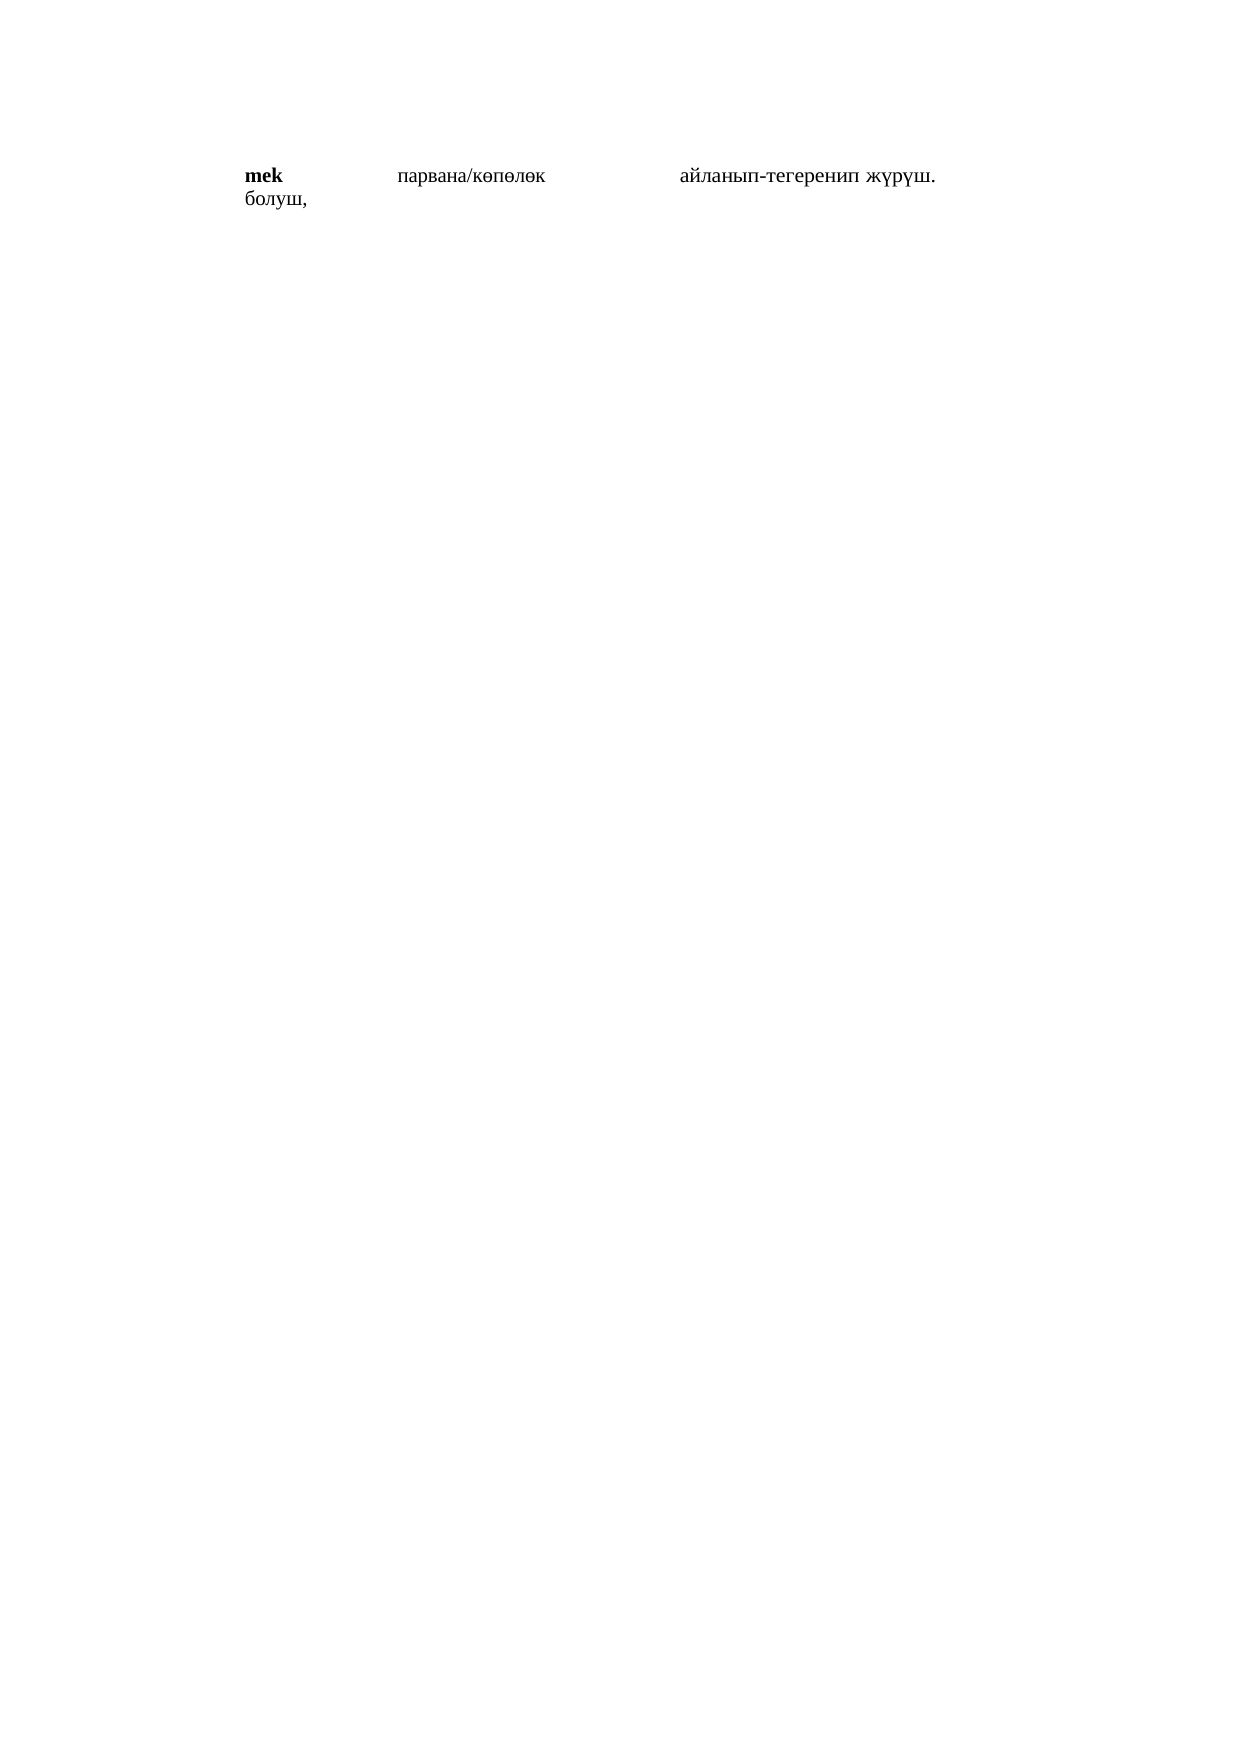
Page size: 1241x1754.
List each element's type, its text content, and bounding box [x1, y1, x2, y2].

text mek парвана/көпөлөк болуш, [244, 164, 545, 210]
text айланып-тегеренип жүрүш. [679, 164, 938, 187]
